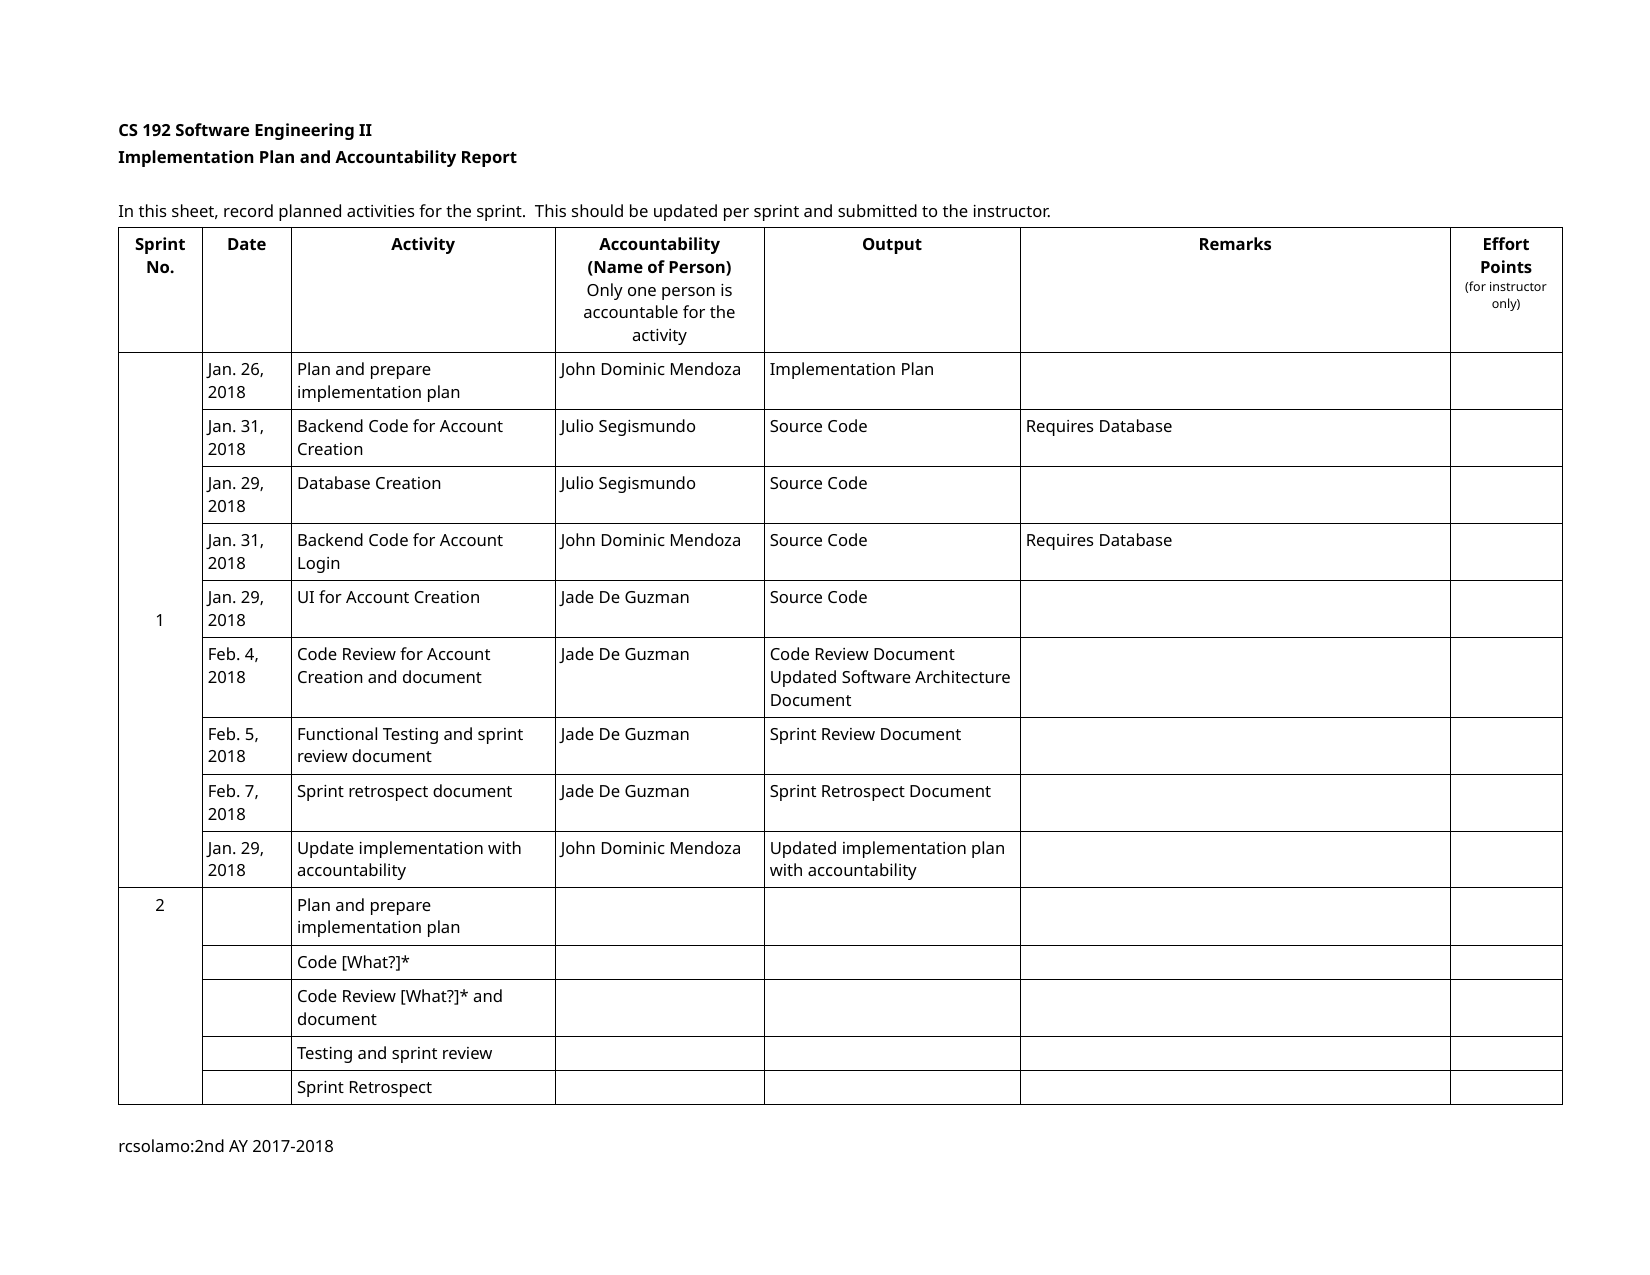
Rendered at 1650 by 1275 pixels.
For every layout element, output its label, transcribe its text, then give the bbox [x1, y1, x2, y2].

table_cell [765, 980, 1020, 1036]
table_cell Requires Database [1021, 410, 1450, 466]
table_cell Source Code [765, 410, 1020, 466]
table_cell Jade De Guzman [556, 638, 764, 717]
table_cell [1021, 775, 1450, 831]
table_cell Implementation Plan [765, 353, 1020, 409]
table_cell UI for Account Creation [292, 581, 555, 637]
table_header Remarks [1021, 228, 1450, 352]
table_cell [1451, 1071, 1562, 1104]
table_cell Database Creation [292, 467, 555, 523]
table_cell Julio Segismundo [556, 410, 764, 466]
table_cell [1021, 718, 1450, 773]
table_cell [1021, 638, 1450, 717]
table_cell [765, 946, 1020, 979]
table_cell [1451, 467, 1562, 523]
table_cell Source Code [765, 581, 1020, 637]
table_cell [1451, 638, 1562, 717]
table_cell [1021, 946, 1450, 979]
table_cell Sprint Retrospect Document [765, 775, 1020, 831]
table_cell [203, 1071, 291, 1104]
table_cell Feb. 4, 2018 [203, 638, 291, 717]
table_cell [1021, 581, 1450, 637]
text Implementation Plan and Accountability Report [118, 145, 1532, 168]
table_cell Sprint retrospect document [292, 775, 555, 831]
table_cell [1021, 467, 1450, 523]
text CS 192 Software Engineering II [118, 118, 1532, 141]
table_cell [1021, 1037, 1450, 1070]
table_cell Jan. 31, 2018 [203, 524, 291, 580]
table_cell [1451, 946, 1562, 979]
table_cell [556, 888, 764, 944]
table_cell Code Review [What?]* and document [292, 980, 555, 1036]
table_cell Code Review Document Updated Software Architecture Document [765, 638, 1020, 717]
table_cell Backend Code for Account Creation [292, 410, 555, 466]
table_cell Jan. 29, 2018 [203, 832, 291, 887]
table_cell Plan and prepare implementation plan [292, 888, 555, 944]
table_cell John Dominic Mendoza [556, 524, 764, 580]
table_cell [1451, 581, 1562, 637]
table_cell [556, 1037, 764, 1070]
table_cell Sprint Review Document [765, 718, 1020, 773]
table_cell 2 [119, 888, 202, 1104]
table_cell Testing and sprint review [292, 1037, 555, 1070]
table_cell [1451, 410, 1562, 466]
table_cell [203, 1037, 291, 1070]
table_cell [556, 946, 764, 979]
table_cell [556, 1071, 764, 1104]
table_cell Source Code [765, 467, 1020, 523]
table_cell [1451, 980, 1562, 1036]
table_cell John Dominic Mendoza [556, 832, 764, 887]
table_cell [1021, 980, 1450, 1036]
table_cell Julio Segismundo [556, 467, 764, 523]
table_cell [1451, 524, 1562, 580]
table_cell [1451, 718, 1562, 773]
table_cell [1021, 832, 1450, 887]
text In this sheet, record planned activities for the sprint. This should be updated per sprint and submitted to the instructor. [118, 200, 1532, 222]
table_cell [203, 888, 291, 944]
table_cell [1451, 888, 1562, 944]
table_header Sprint No. [119, 228, 202, 352]
table_cell [1451, 832, 1562, 887]
table_cell Jade De Guzman [556, 581, 764, 637]
table_cell [1451, 775, 1562, 831]
table_cell [1451, 1037, 1562, 1070]
table_cell [765, 1071, 1020, 1104]
table_header Effort Points (for instructor only) [1451, 228, 1562, 352]
table_cell [765, 1037, 1020, 1070]
table_cell Updated implementation plan with accountability [765, 832, 1020, 887]
table_cell [556, 980, 764, 1036]
table_cell Code [What?]* [292, 946, 555, 979]
table_cell Sprint Retrospect [292, 1071, 555, 1104]
table_cell [765, 888, 1020, 944]
table_cell [203, 980, 291, 1036]
table_cell Feb. 5, 2018 [203, 718, 291, 773]
table_cell Jan. 26, 2018 [203, 353, 291, 409]
table_cell [203, 946, 291, 979]
table_cell Update implementation with accountability [292, 832, 555, 887]
table_cell Code Review for Account Creation and document [292, 638, 555, 717]
table_cell Feb. 7, 2018 [203, 775, 291, 831]
table_cell Source Code [765, 524, 1020, 580]
table_cell Jade De Guzman [556, 775, 764, 831]
table_cell [1021, 888, 1450, 944]
table_cell Jan. 29, 2018 [203, 467, 291, 523]
table_cell Backend Code for Account Login [292, 524, 555, 580]
table_cell [1451, 353, 1562, 409]
table_header Activity [292, 228, 555, 352]
table_header Date [203, 228, 291, 352]
table_cell Plan and prepare implementation plan [292, 353, 555, 409]
table_cell 1 [119, 353, 202, 887]
table_cell Requires Database [1021, 524, 1450, 580]
table_cell Jan. 29, 2018 [203, 581, 291, 637]
table_header Accountability (Name of Person) Only one person is accountable for the activity [556, 228, 764, 352]
table_cell Functional Testing and sprint review document [292, 718, 555, 773]
table_cell Jan. 31, 2018 [203, 410, 291, 466]
table_cell [1021, 1071, 1450, 1104]
table_cell John Dominic Mendoza [556, 353, 764, 409]
table_header Output [765, 228, 1020, 352]
table_cell [1021, 353, 1450, 409]
table_cell Jade De Guzman [556, 718, 764, 773]
